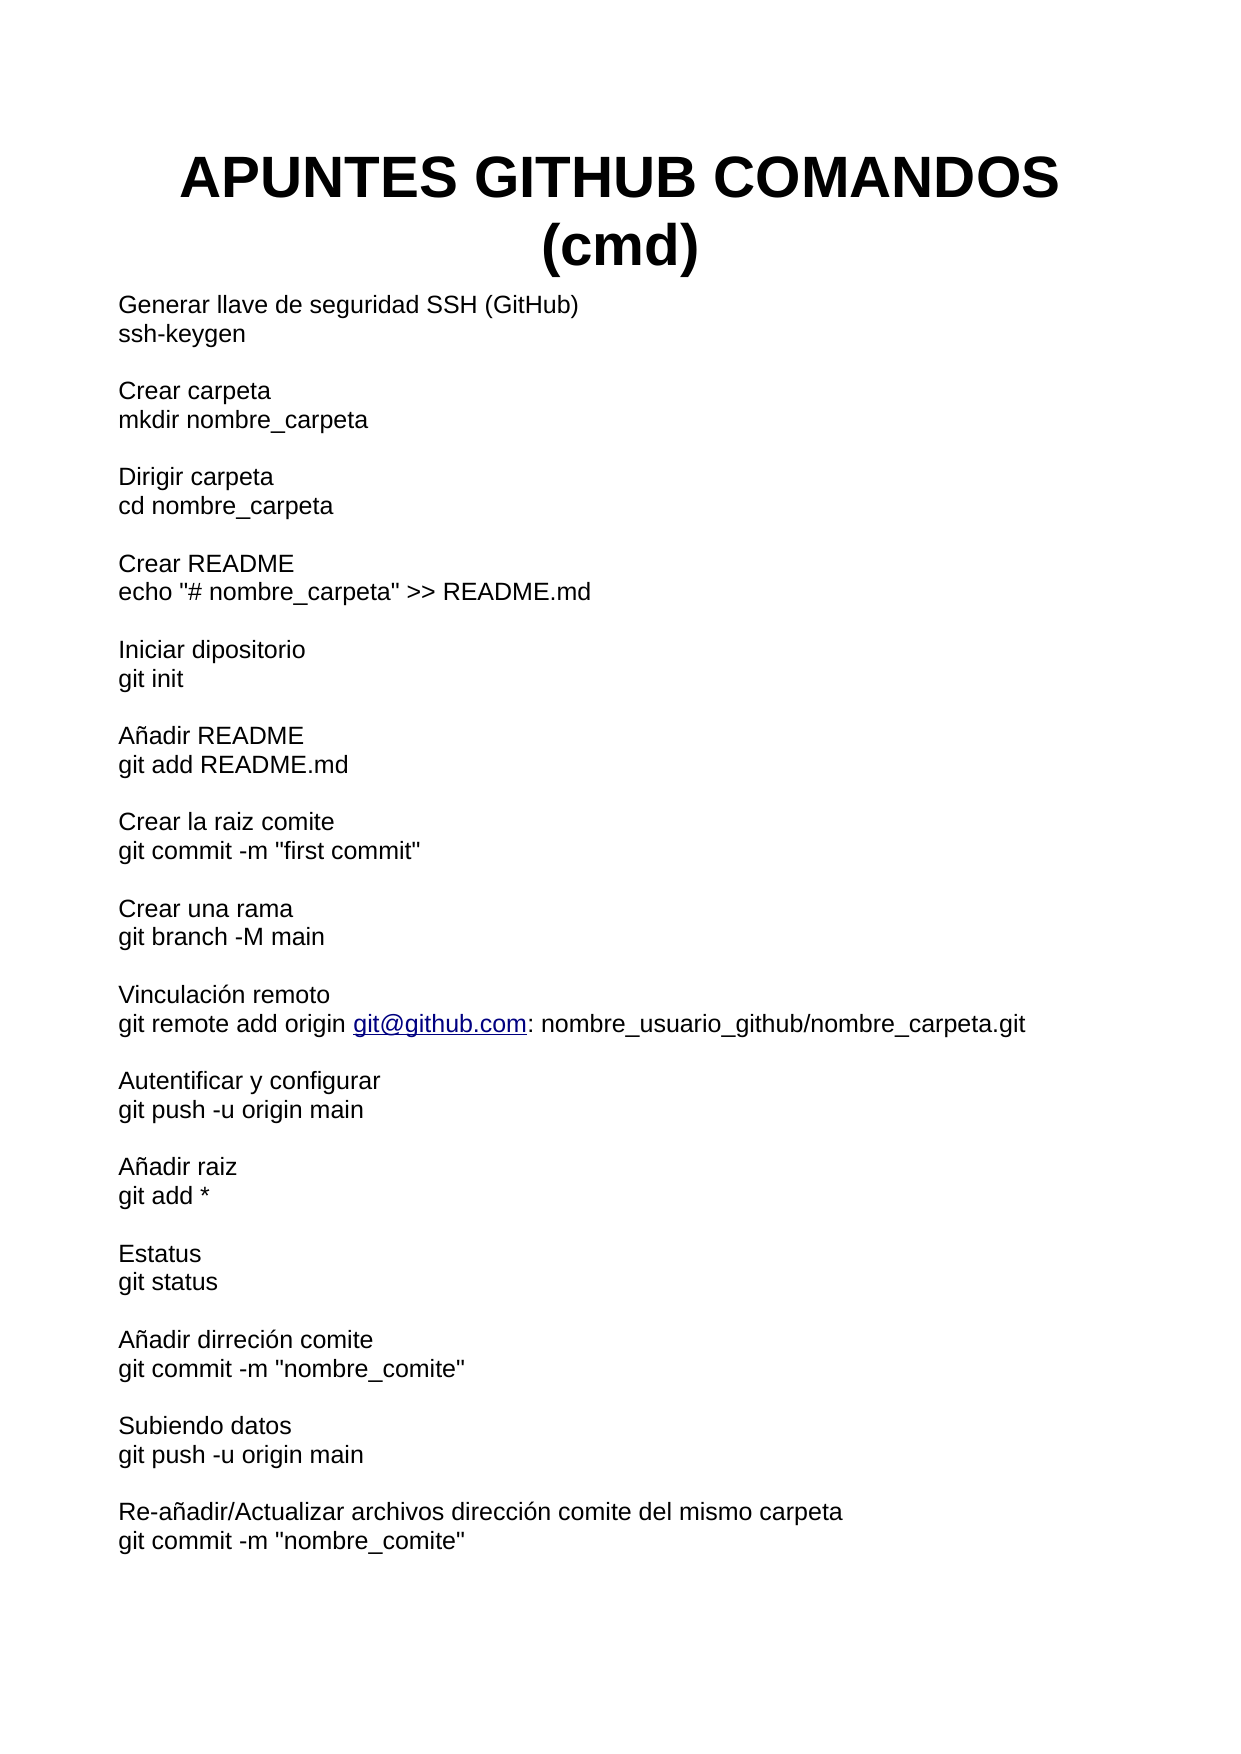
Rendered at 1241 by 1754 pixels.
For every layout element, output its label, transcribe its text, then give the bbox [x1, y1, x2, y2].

text git add * [118, 1181, 1122, 1210]
text git commit -m "nombre_comite" [118, 1353, 1122, 1382]
text git commit -m "first commit" [118, 836, 1122, 865]
text Añadir raiz [118, 1152, 1122, 1181]
text git commit -m "nombre_comite" [118, 1526, 1122, 1555]
text Crear carpeta [118, 376, 1122, 405]
text git branch -M main [118, 922, 1122, 951]
text git push -u origin main [118, 1095, 1122, 1123]
text echo "# nombre_carpeta" >> README.md [118, 577, 1122, 606]
text Dirigir carpeta [118, 462, 1122, 491]
text Estatus [118, 1238, 1122, 1267]
text git remote add origin git@github.com: nombre_usuario_github/nombre_carpeta.git [118, 1008, 1122, 1037]
text Generar llave de seguridad SSH (GitHub) [118, 290, 1122, 318]
text git init [118, 663, 1122, 692]
text Autentificar y configurar [118, 1066, 1122, 1095]
text mkdir nombre_carpeta [118, 405, 1122, 433]
text Iniciar dipositorio [118, 635, 1122, 663]
text Crear README [118, 548, 1122, 577]
text Crear una rama [118, 893, 1122, 922]
text ssh-keygen [118, 318, 1122, 347]
text Crear la raiz comite [118, 807, 1122, 836]
text git add README.md [118, 750, 1122, 778]
text git push -u origin main [118, 1440, 1122, 1468]
text Añadir dirreción comite [118, 1325, 1122, 1353]
text Vinculación remoto [118, 980, 1122, 1008]
text Subiendo datos [118, 1411, 1122, 1440]
text cd nombre_carpeta [118, 491, 1122, 520]
title APUNTES GITHUB COMANDOS (cmd) [118, 143, 1122, 277]
text Añadir README [118, 721, 1122, 750]
text Re-añadir/Actualizar archivos dirección comite del mismo carpeta [118, 1497, 1122, 1526]
text git status [118, 1267, 1122, 1296]
